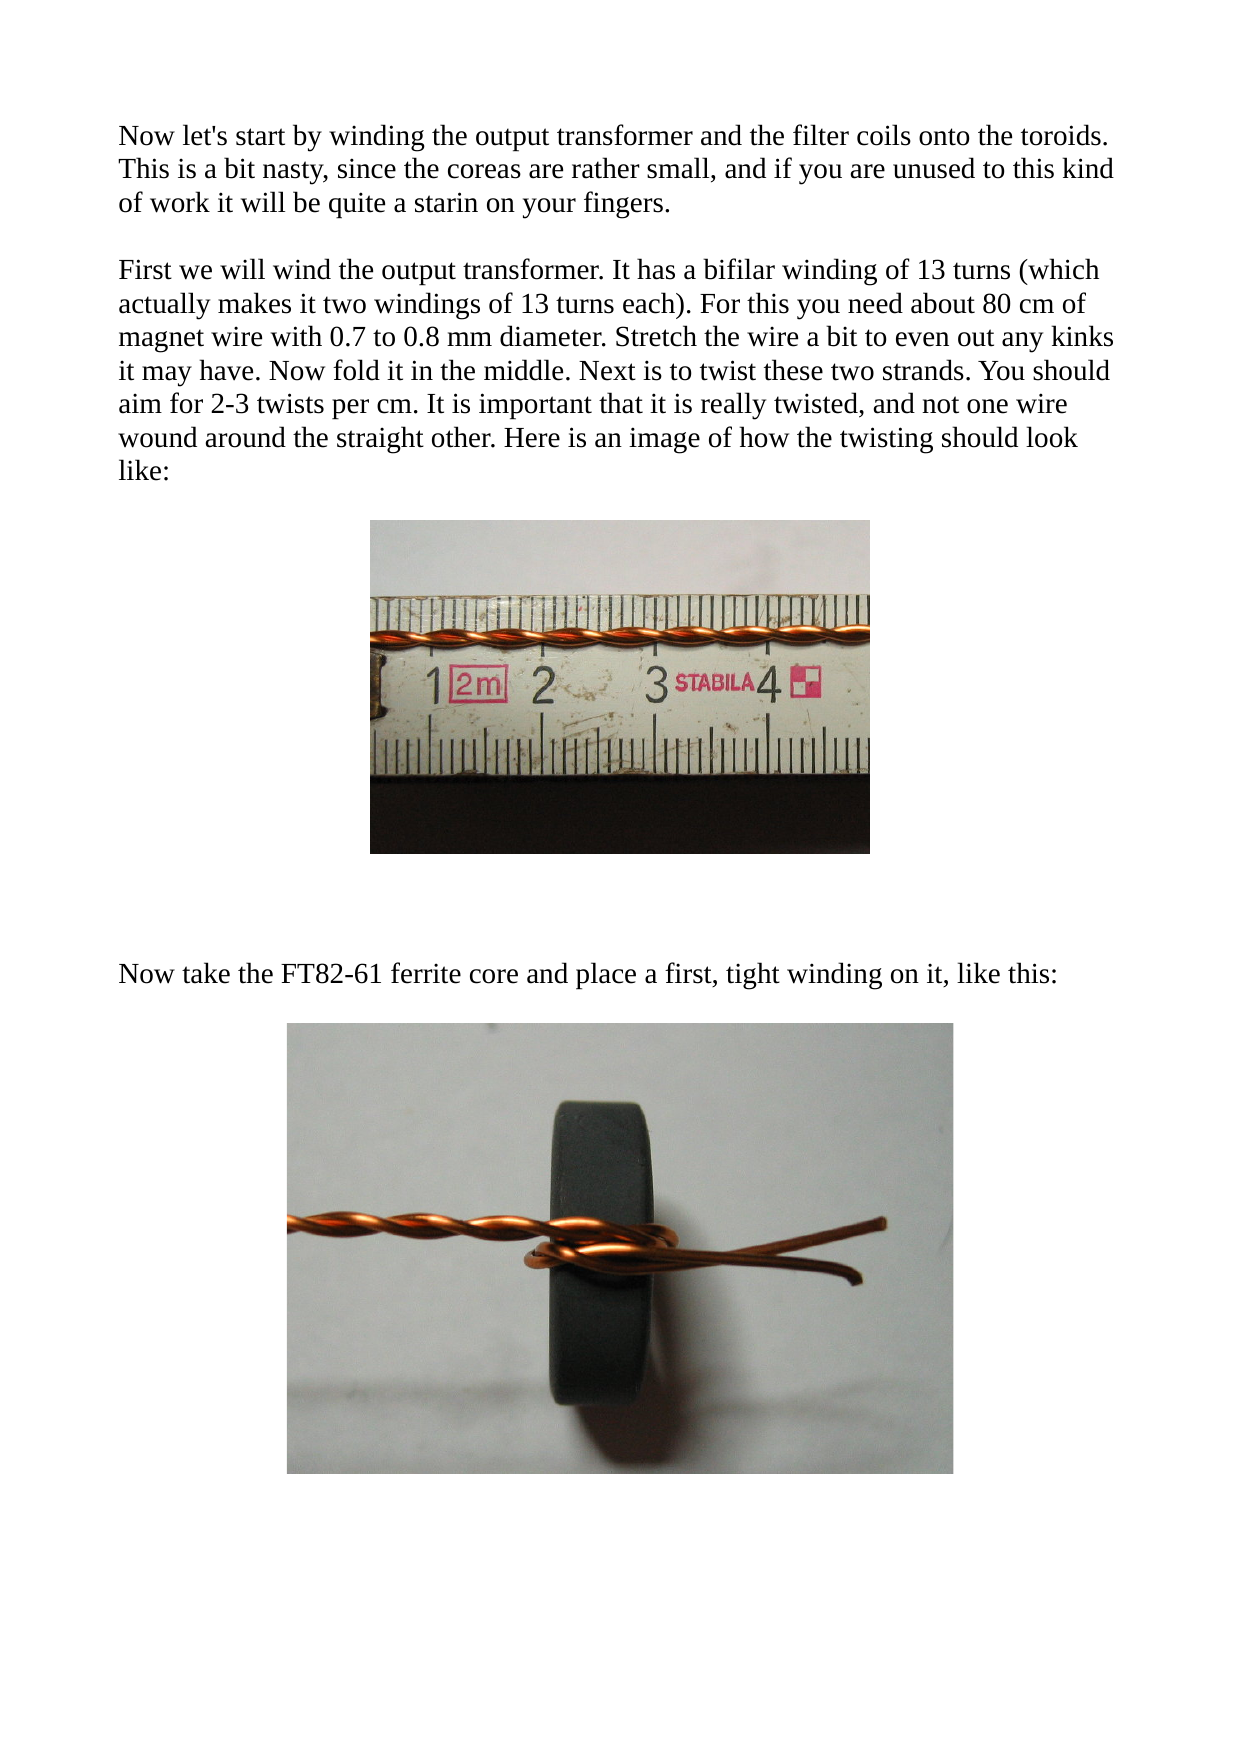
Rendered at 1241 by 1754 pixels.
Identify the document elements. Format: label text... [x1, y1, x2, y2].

text Now take the FT82-61 ferrite core and place a first, tight winding on it, like this: [118, 957, 1122, 990]
text Now let's start by winding the output transformer and the filter coils onto the toroids. This is a bit nasty, since the coreas are rather small, and if you are unused to this kind of work it will be quite a starin on your fingers. [118, 118, 1122, 219]
picture [286, 1023, 954, 1474]
text First we will wind the output transformer. It has a bifilar winding of 13 turns (which actually makes it two windings of 13 turns each). For this you need about 80 cm of magnet wire with 0.7 to 0.8 mm diameter. Stretch the wire a bit to even out any kinks it may have. Now fold it in the middle. Next is to twist these two strands. You should aim for 2-3 twists per cm. It is important that it is really twisted, and not one wire wound around the straight other. Here is an image of how the twisting should look like: [118, 252, 1122, 487]
picture [370, 520, 870, 854]
